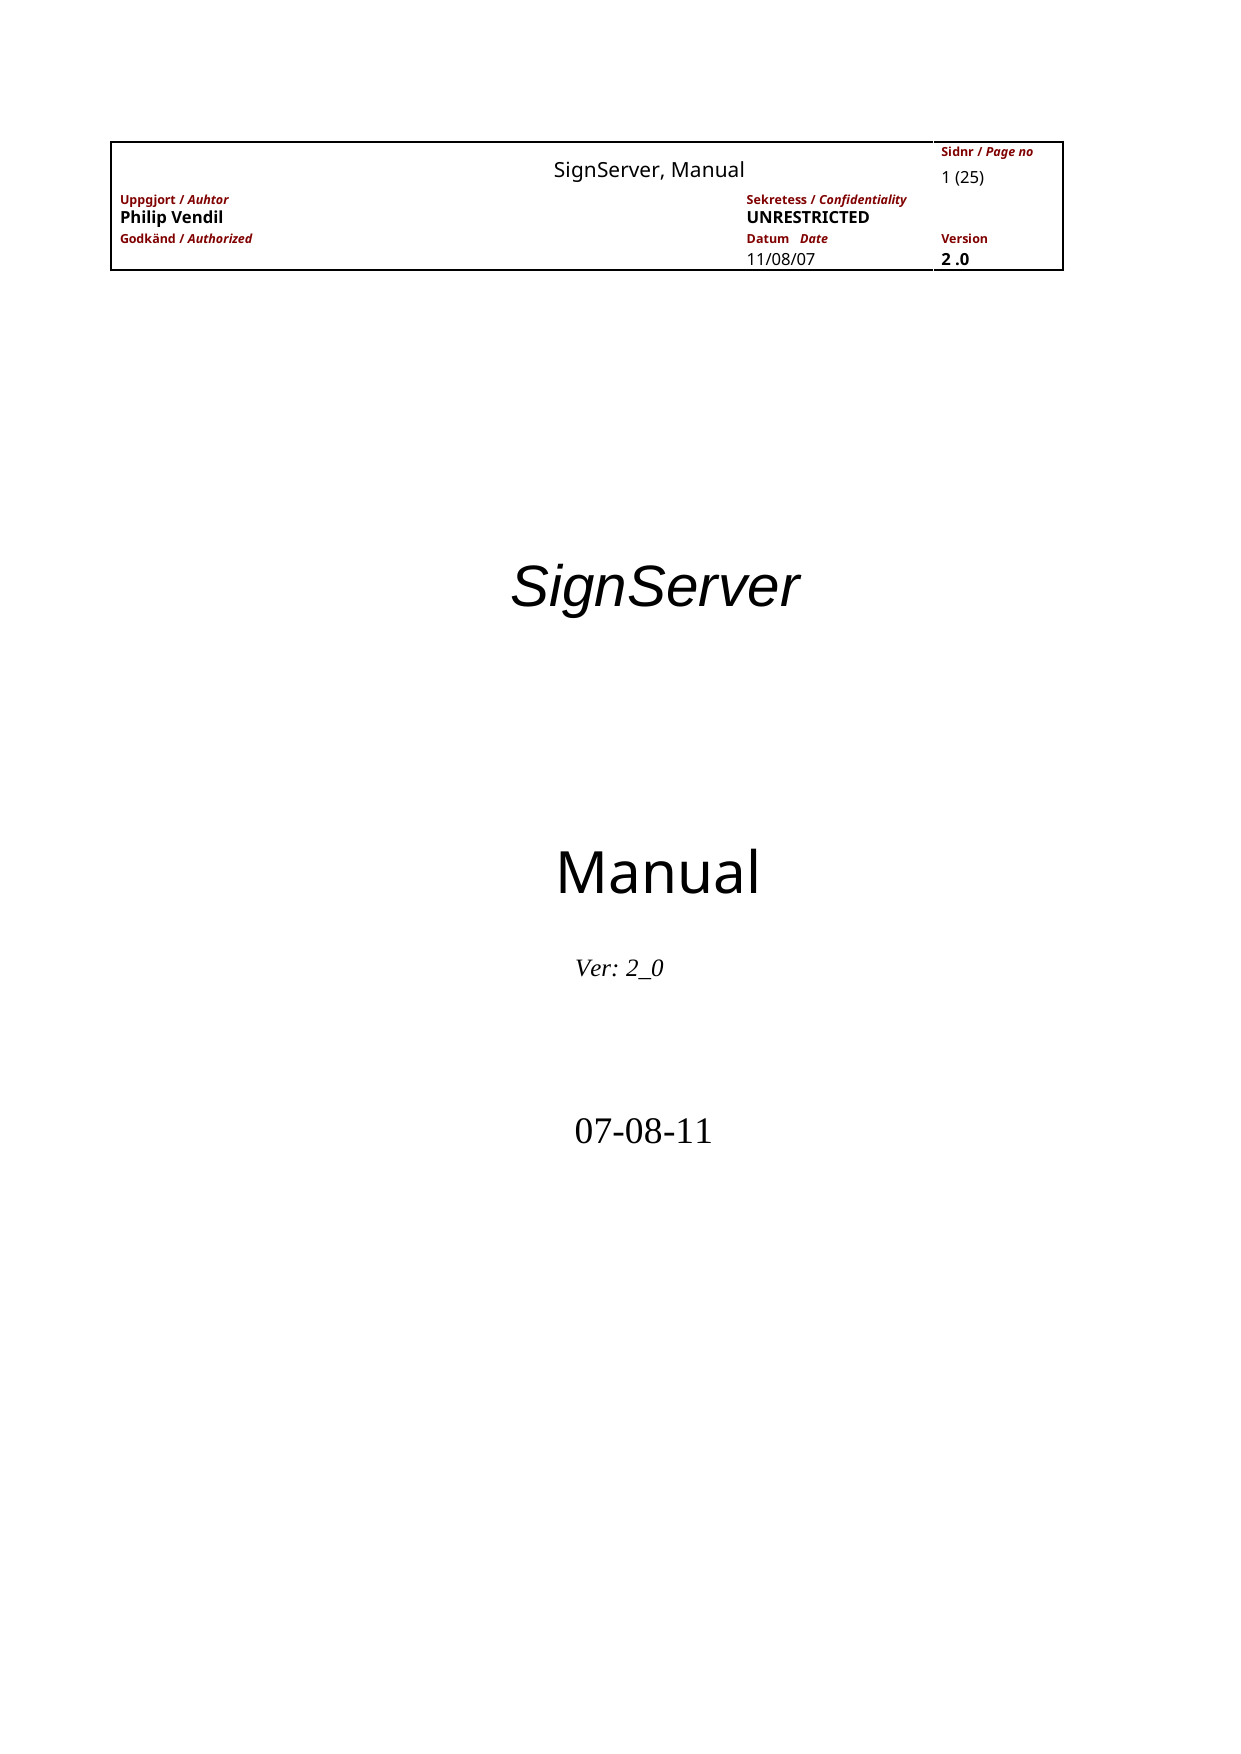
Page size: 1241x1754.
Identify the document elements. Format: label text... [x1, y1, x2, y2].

text Ver: 2_0 [118, 954, 1122, 982]
title Manual [194, 854, 1122, 904]
title 07-08-11 [118, 1110, 1122, 1151]
title SignServer [194, 516, 1122, 616]
